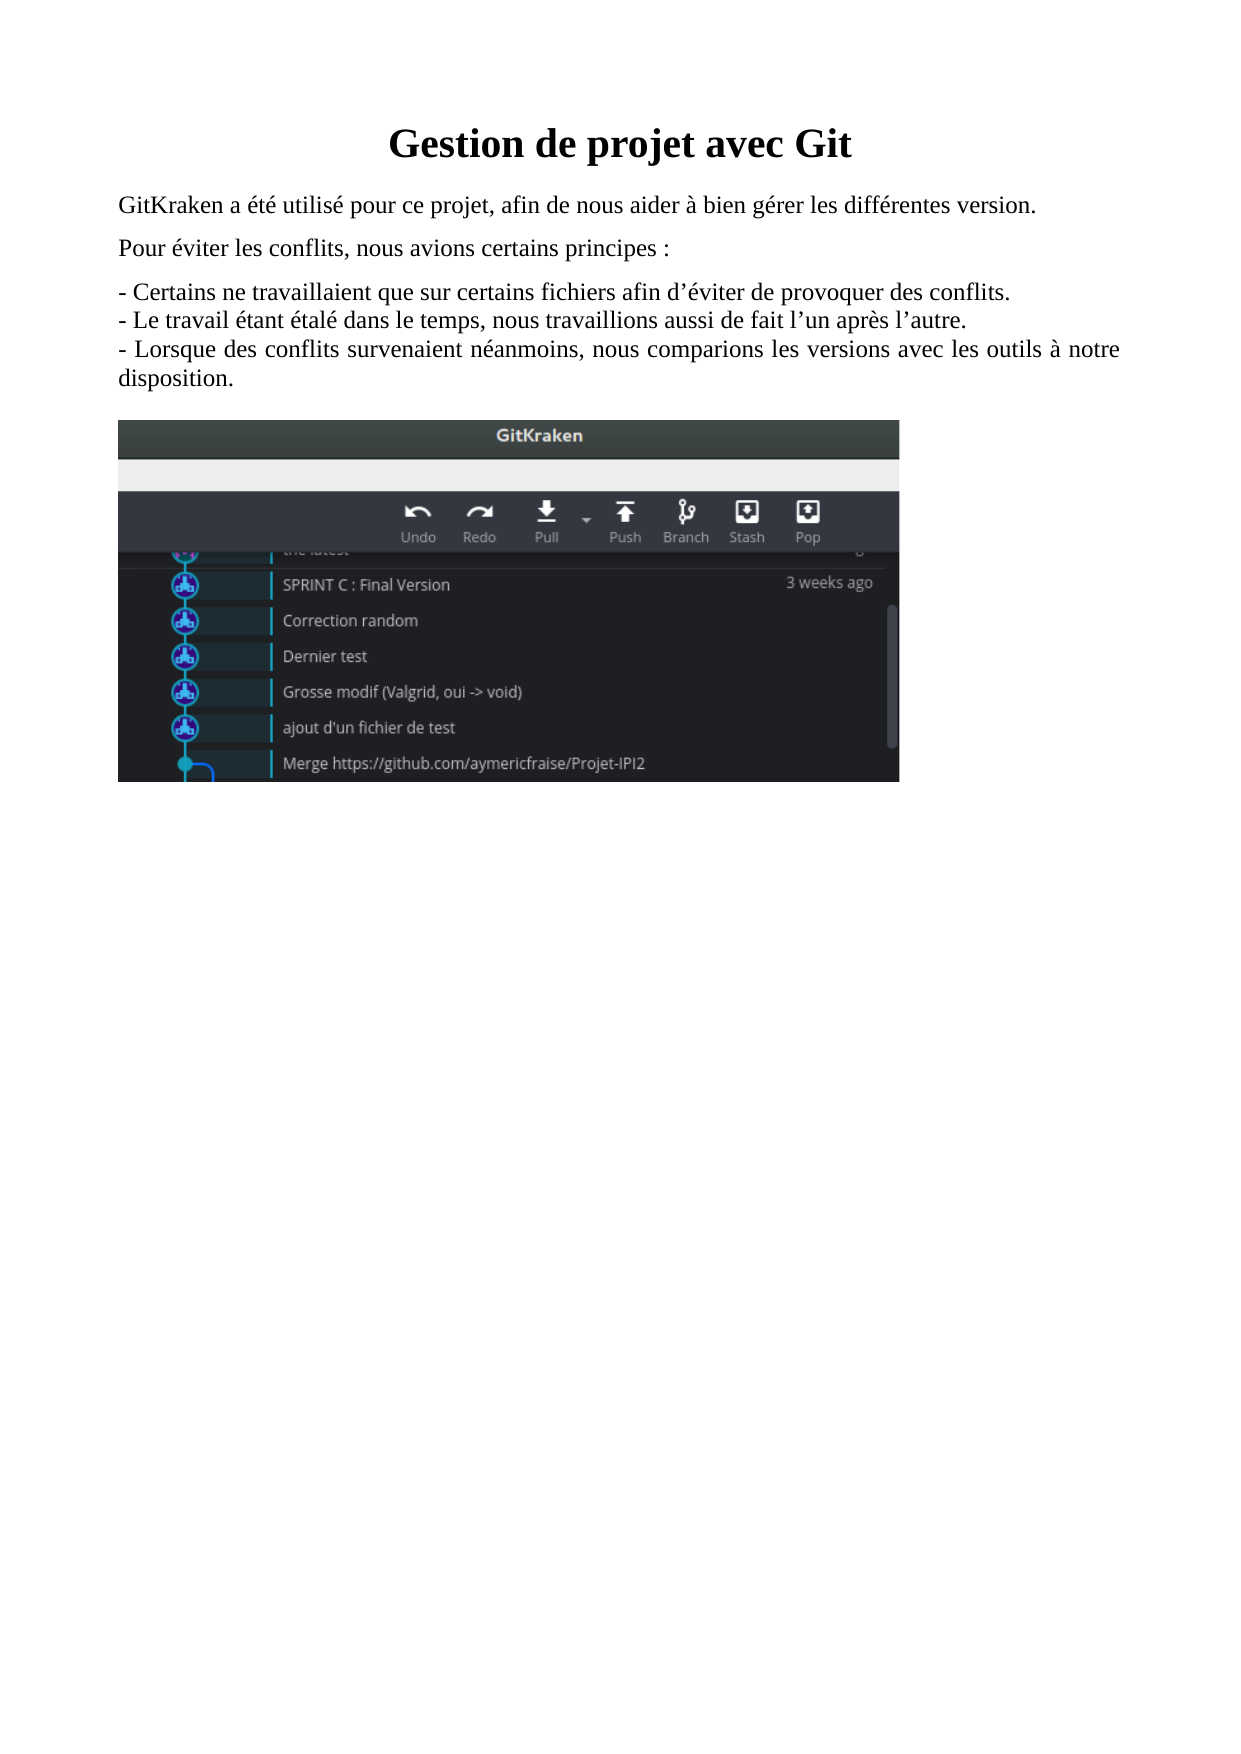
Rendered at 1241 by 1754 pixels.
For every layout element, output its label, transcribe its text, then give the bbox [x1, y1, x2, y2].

text - Lorsque des conflits survenaient néanmoins, nous comparions les versions avec les outils à notre disposition. [118, 334, 1122, 392]
text Gestion de projet avec Git [118, 118, 1122, 166]
text - Certains ne travaillaient que sur certains fichiers afin d’éviter de provoquer des conflits. [118, 277, 1122, 306]
picture [118, 420, 900, 782]
text - Le travail étant étalé dans le temps, nous travaillions aussi de fait l’un après l’autre. [118, 306, 1122, 334]
text GitKraken a été utilisé pour ce projet, afin de nous aider à bien gérer les différentes version. [118, 190, 1122, 219]
text Pour éviter les conflits, nous avions certains principes : [118, 233, 1122, 262]
